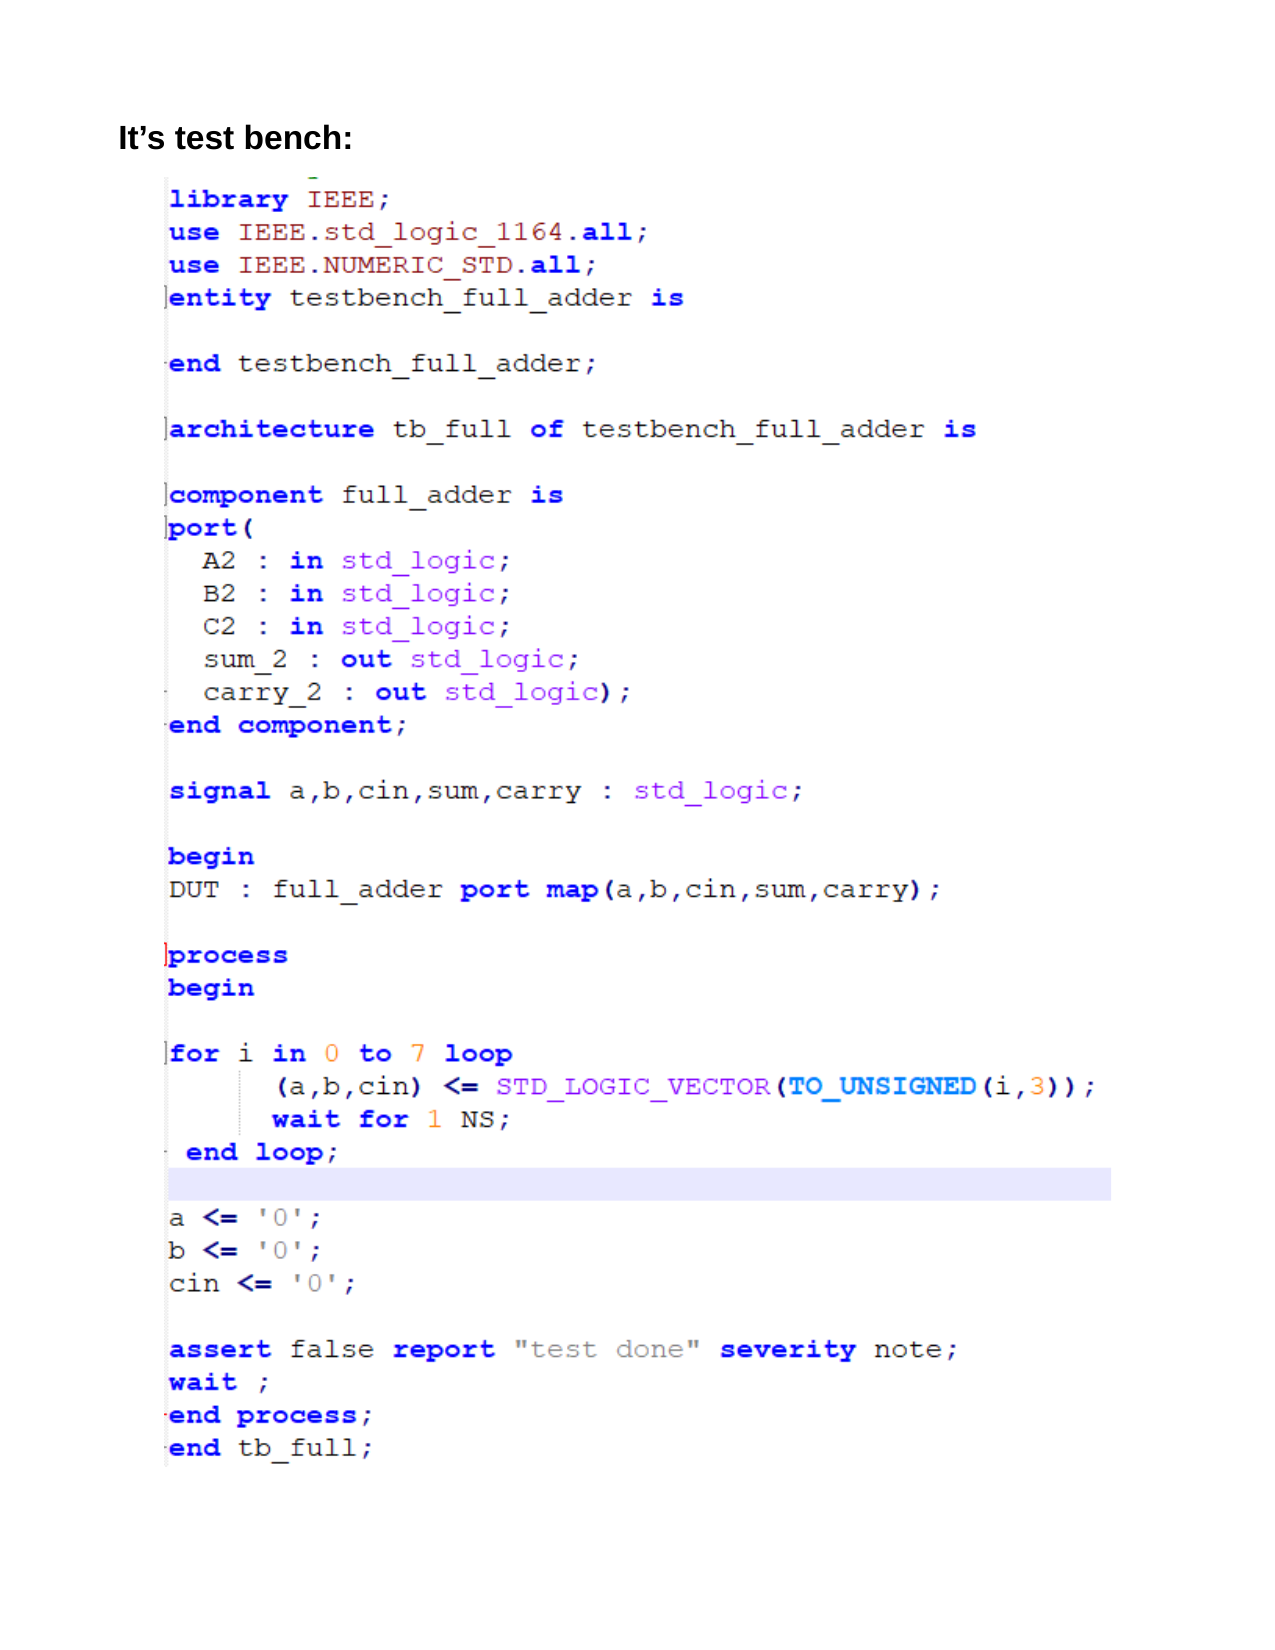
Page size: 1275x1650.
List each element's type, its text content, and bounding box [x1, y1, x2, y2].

picture [164, 177, 1112, 1467]
text It’s test bench: [118, 118, 1157, 157]
